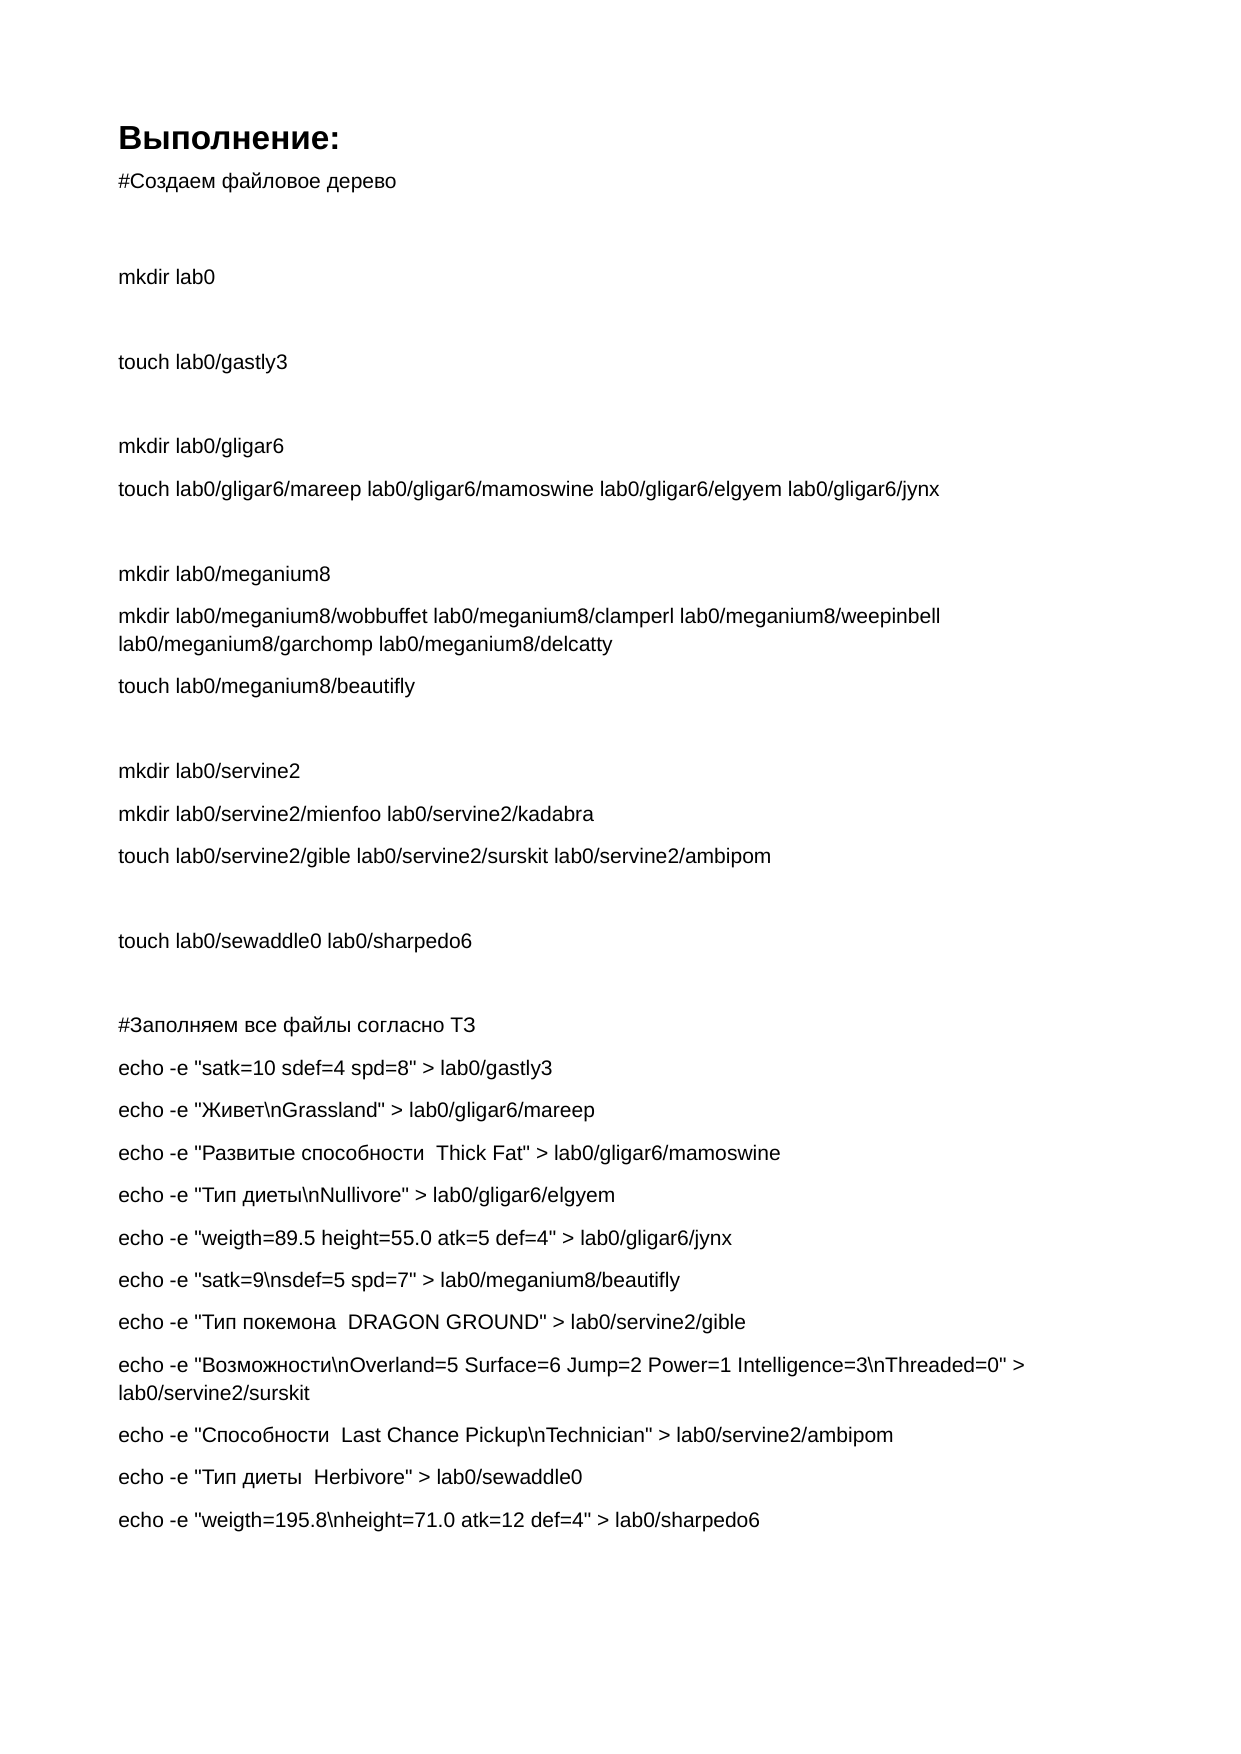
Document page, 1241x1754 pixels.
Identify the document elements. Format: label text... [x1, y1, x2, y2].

text echo -e "weigth=89.5 height=55.0 atk=5 def=4" > lab0/gligar6/jynx [118, 1225, 1122, 1249]
text echo -e "Тип покемона DRAGON GROUND" > lab0/servine2/gible [118, 1310, 1122, 1334]
text touch lab0/servine2/gible lab0/servine2/surskit lab0/servine2/ambipom [118, 843, 1122, 868]
text echo -e "weigth=195.8\nheight=71.0 atk=12 def=4" > lab0/sharpedo6 [118, 1507, 1122, 1532]
text #Создаем файловое дерево [118, 169, 1122, 193]
text echo -e "Тип диеты Herbivore" > lab0/sewaddle0 [118, 1465, 1122, 1489]
text echo -e "Возможности\nOverland=5 Surface=6 Jump=2 Power=1 Intelligence=3\nThreaded=0" > lab0/servine2/surskit [118, 1352, 1122, 1404]
text touch lab0/sewaddle0 lab0/sharpedo6 [118, 928, 1122, 953]
text touch lab0/gastly3 [118, 349, 1122, 374]
text mkdir lab0/meganium8/wobbuffet lab0/meganium8/clamperl lab0/meganium8/weepinbell lab0/meganium8/garchomp lab0/meganium8/delcatty [118, 604, 1122, 656]
text touch lab0/meganium8/beautifly [118, 674, 1122, 698]
text echo -e "Способности Last Chance Pickup\nTechnician" > lab0/servine2/ambipom [118, 1422, 1122, 1447]
text echo -e "satk=10 sdef=4 spd=8" > lab0/gastly3 [118, 1056, 1122, 1080]
text touch lab0/gligar6/mareep lab0/gligar6/mamoswine lab0/gligar6/elgyem lab0/gligar6/jynx [118, 477, 1122, 501]
text echo -e "Тип диеты\nNullivore" > lab0/gligar6/elgyem [118, 1183, 1122, 1207]
text mkdir lab0 [118, 264, 1122, 289]
text mkdir lab0/servine2/mienfoo lab0/servine2/kadabra [118, 801, 1122, 825]
subtitle Выполнение: [118, 118, 1122, 157]
text echo -e "satk=9\nsdef=5 spd=7" > lab0/meganium8/beautifly [118, 1267, 1122, 1292]
text mkdir lab0/meganium8 [118, 561, 1122, 586]
text echo -e "Живет\nGrassland" > lab0/gligar6/mareep [118, 1098, 1122, 1122]
text mkdir lab0/gligar6 [118, 434, 1122, 458]
text echo -e "Развитые способности Thick Fat" > lab0/gligar6/mamoswine [118, 1140, 1122, 1164]
text #Заполняем все файлы согласно ТЗ [118, 1013, 1122, 1037]
text mkdir lab0/servine2 [118, 759, 1122, 783]
